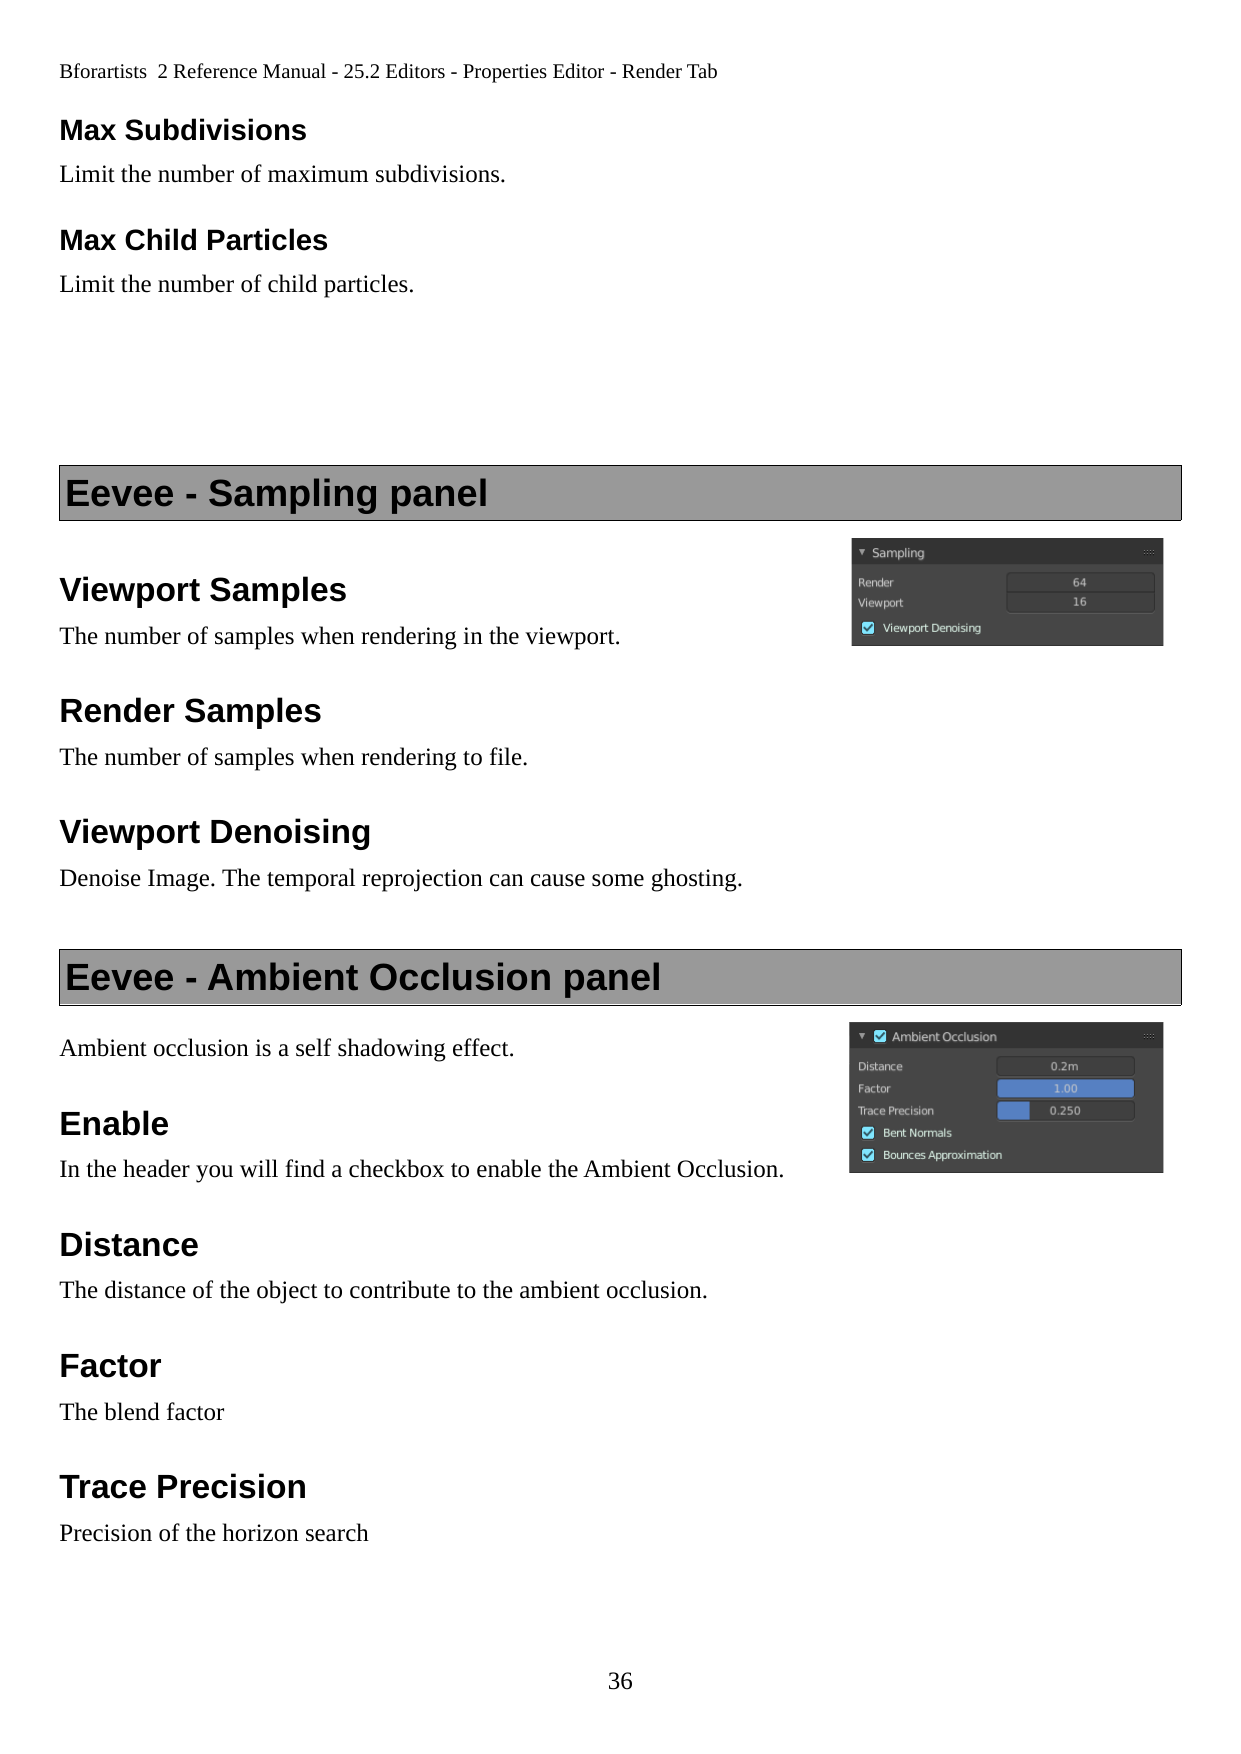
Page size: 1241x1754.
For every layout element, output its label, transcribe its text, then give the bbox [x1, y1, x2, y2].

subtitle Viewport Samples [59, 570, 851, 608]
text The number of samples when rendering in the viewport. [59, 621, 1181, 650]
subtitle Distance [59, 1224, 1181, 1263]
picture [851, 538, 1164, 646]
text Limit the number of maximum subdivisions. [59, 159, 1181, 188]
subtitle Max Subdivisions [59, 113, 1181, 146]
subtitle Factor [59, 1345, 1181, 1384]
text Ambient occlusion is a self shadowing effect. [59, 1033, 849, 1062]
subtitle [1164, 570, 1181, 608]
text Limit the number of child particles. [59, 269, 1181, 297]
subtitle Enable [59, 1103, 849, 1142]
subtitle Max Child Particles [59, 222, 1181, 256]
table_header Eevee - Ambient Occlusion panel [60, 950, 1181, 1004]
subtitle Trace Precision [59, 1466, 1181, 1505]
picture [849, 1022, 1164, 1173]
subtitle Viewport Denoising [59, 812, 1181, 851]
text Precision of the horizon search [59, 1518, 1181, 1546]
table_header Eevee - Sampling panel [60, 466, 1181, 520]
text The distance of the object to contribute to the ambient occlusion. [59, 1276, 1181, 1304]
text The blend factor [59, 1397, 1181, 1425]
text In the header you will find a checkbox to enable the Ambient Occlusion. [59, 1154, 1181, 1183]
subtitle Render Samples [59, 691, 1181, 729]
text Denoise Image. The temporal reprojection can cause some ghosting. [59, 863, 1181, 892]
subtitle [1164, 1103, 1181, 1142]
text The number of samples when rendering to file. [59, 742, 1181, 771]
